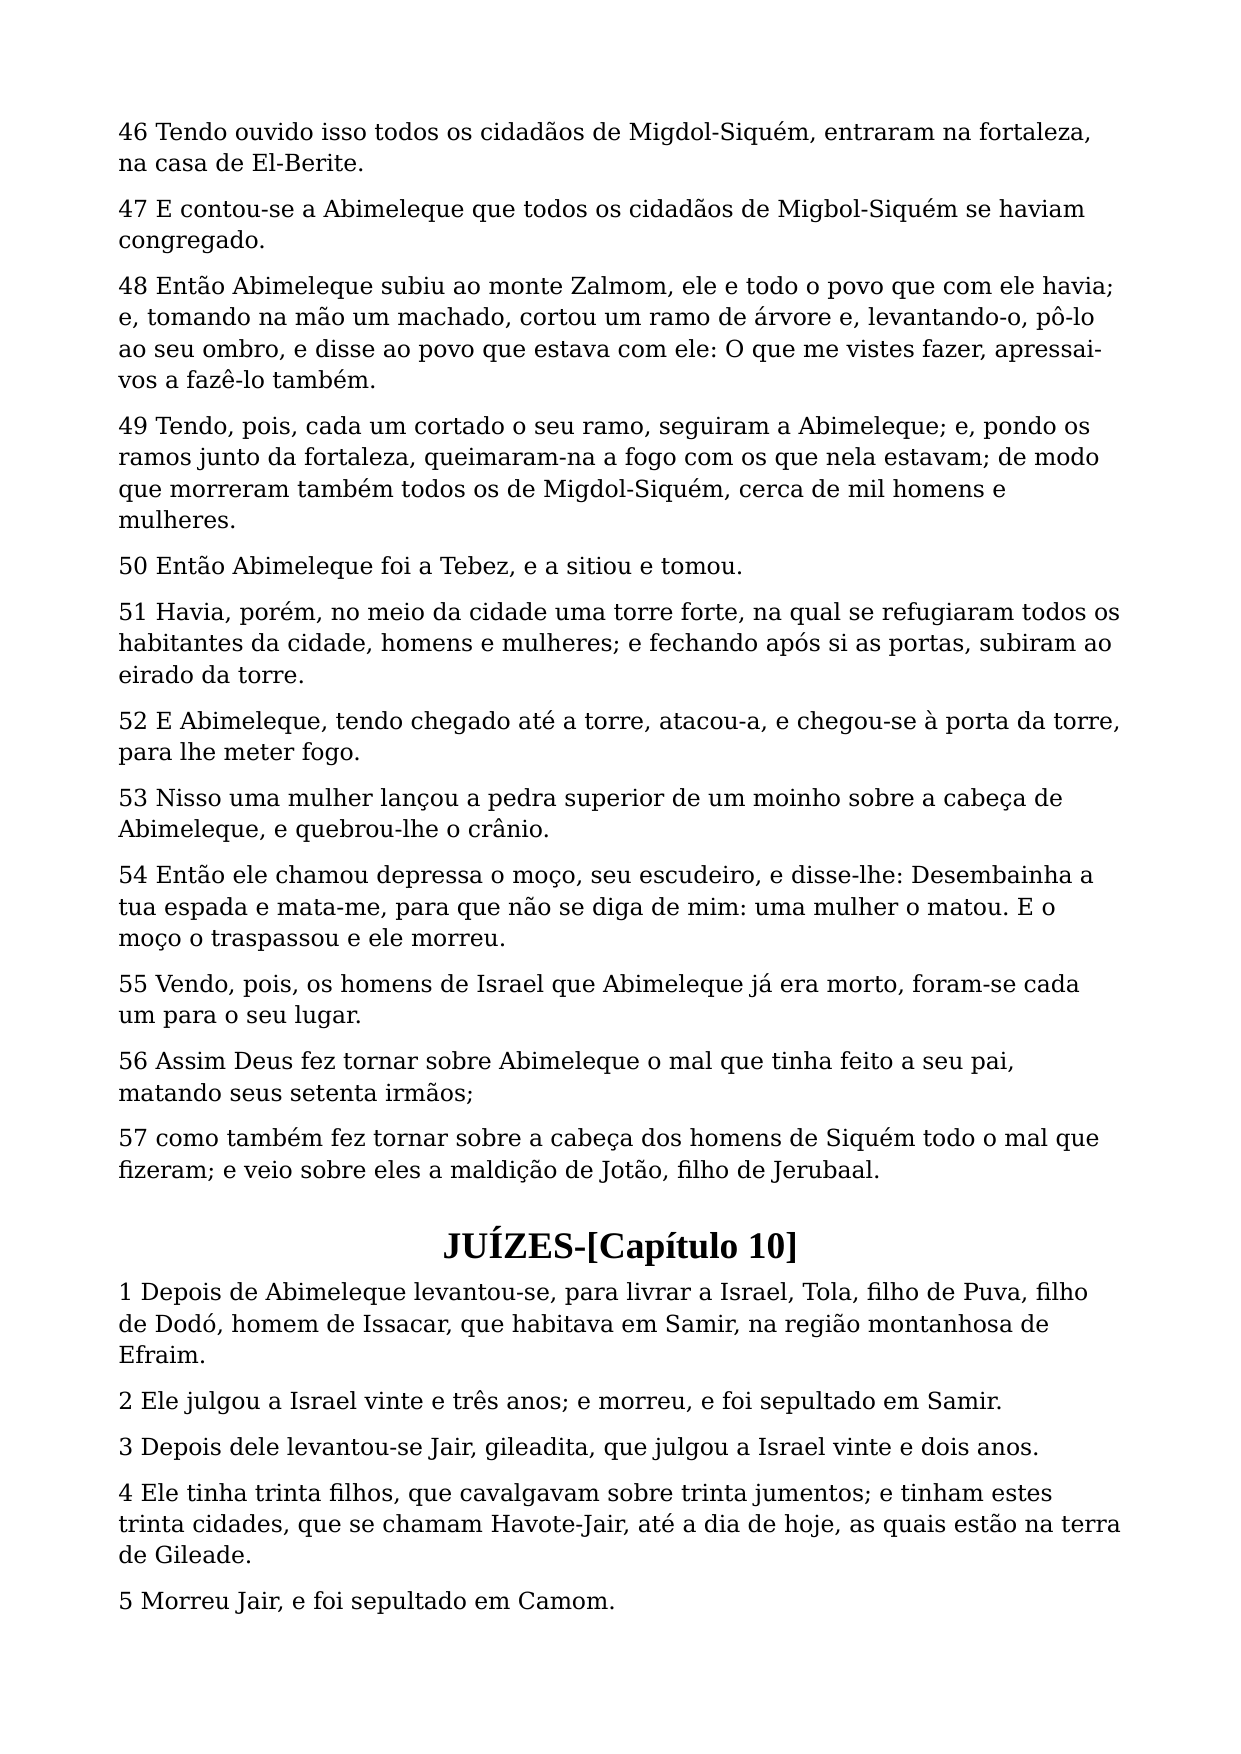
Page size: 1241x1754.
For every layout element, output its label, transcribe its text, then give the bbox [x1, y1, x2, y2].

text 54 Então ele chamou depressa o moço, seu escudeiro, e disse-lhe: Desembainha a tua espada e mata-me, para que não se diga de mim: uma mulher o matou. E o moço o traspassou e ele morreu. [118, 862, 1122, 952]
text 53 Nisso uma mulher lançou a pedra superior de um moinho sobre a cabeça de Abimeleque, e quebrou-lhe o crânio. [118, 784, 1122, 843]
text 5 Morreu Jair, e foi sepultado em Camom. [118, 1588, 1122, 1615]
text 56 Assim Deus fez tornar sobre Abimeleque o mal que tinha feito a seu pai, matando seus setenta irmãos; [118, 1048, 1122, 1106]
text 46 Tendo ouvido isso todos os cidadãos de Migdol-Siquém, entraram na fortaleza, na casa de El-Berite. [118, 118, 1122, 177]
text 2 Ele julgou a Israel vinte e três anos; e morreu, e foi sepultado em Samir. [118, 1387, 1122, 1415]
subtitle JUÍZES-[Capítulo 10] [118, 1223, 1122, 1266]
text 48 Então Abimeleque subiu ao monte Zalmom, ele e todo o povo que com ele havia; e, tomando na mão um machado, cortou um ramo de árvore e, levantando-o, pô-lo ao seu ombro, e disse ao povo que estava com ele: O que me vistes fazer, apressai-vos a fazê-lo também. [118, 273, 1122, 394]
text 4 Ele tinha trinta filhos, que cavalgavam sobre trinta jumentos; e tinham estes trinta cidades, que se chamam Havote-Jair, até a dia de hoje, as quais estão na terra de Gileade. [118, 1479, 1122, 1569]
text 47 E contou-se a Abimeleque que todos os cidadãos de Migbol-Siquém se haviam congregado. [118, 195, 1122, 254]
text 1 Depois de Abimeleque levantou-se, para livrar a Israel, Tola, filho de Puva, filho de Dodó, homem de Issacar, que habitava em Samir, na região montanhosa de Efraim. [118, 1279, 1122, 1369]
text 57 como também fez tornar sobre a cabeça dos homens de Siquém todo o mal que fizeram; e veio sobre eles a maldição de Jotão, filho de Jerubaal. [118, 1125, 1122, 1184]
text 3 Depois dele levantou-se Jair, gileadita, que julgou a Israel vinte e dois anos. [118, 1433, 1122, 1461]
text 50 Então Abimeleque foi a Tebez, e a sitiou e tomou. [118, 553, 1122, 580]
text 52 E Abimeleque, tendo chegado até a torre, atacou-a, e chegou-se à porta da torre, para lhe meter fogo. [118, 707, 1122, 766]
text 55 Vendo, pois, os homens de Israel que Abimeleque já era morto, foram-se cada um para o seu lugar. [118, 971, 1122, 1029]
text 49 Tendo, pois, cada um cortado o seu ramo, seguiram a Abimeleque; e, pondo os ramos junto da fortaleza, queimaram-na a fogo com os que nela estavam; de modo que morreram também todos os de Migdol-Siquém, cerca de mil homens e mulheres. [118, 413, 1122, 534]
text 51 Havia, porém, no meio da cidade uma torre forte, na qual se refugiaram todos os habitantes da cidade, homens e mulheres; e fechando após si as portas, subiram ao eirado da torre. [118, 599, 1122, 689]
